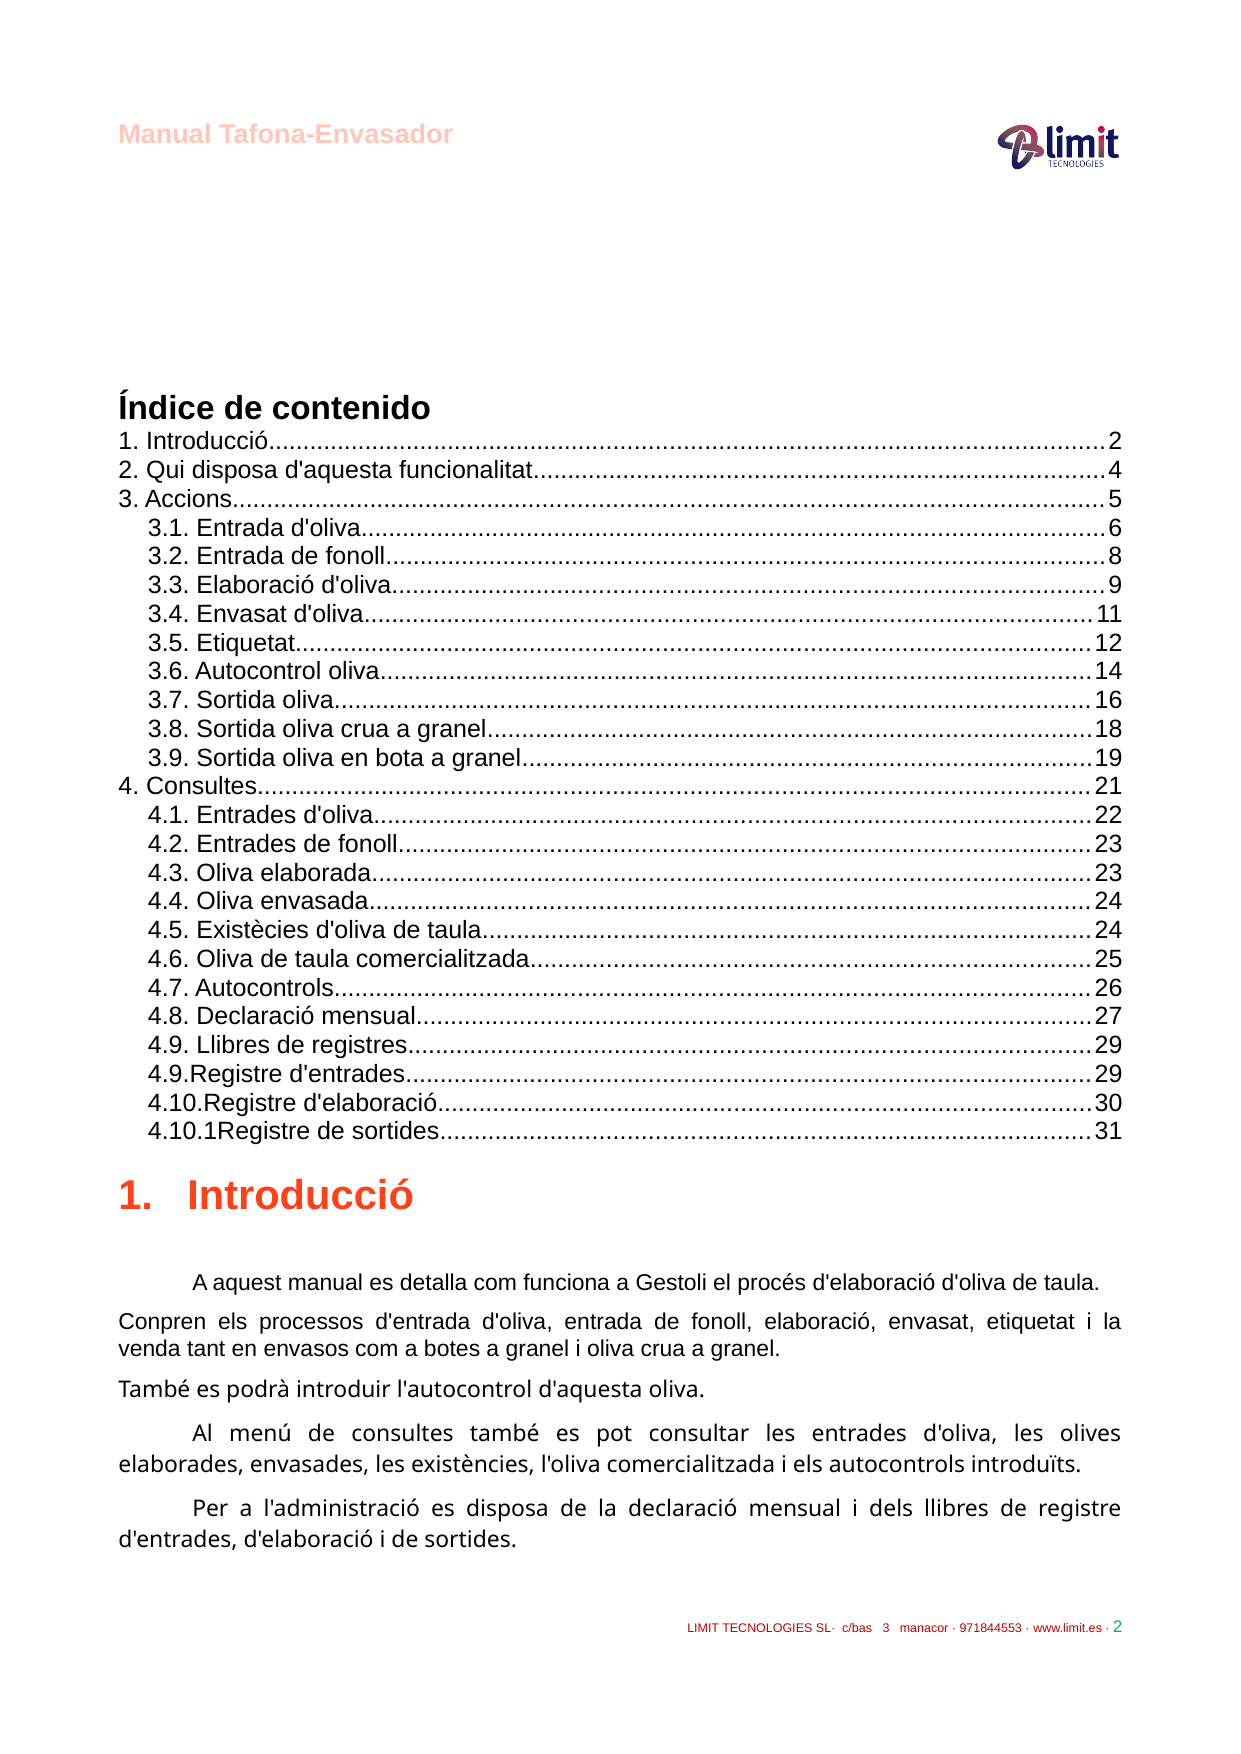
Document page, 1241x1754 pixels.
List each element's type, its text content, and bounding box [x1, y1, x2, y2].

text 1. Introducció 2 [118, 426, 1122, 455]
subtitle Introducció [118, 1170, 1122, 1218]
text 4. Consultes 21 [118, 771, 1122, 800]
text 4.4. Oliva envasada 24 [148, 886, 1122, 915]
text 3.9. Sortida oliva en bota a granel 19 [148, 743, 1122, 771]
text 4.10.Registre d'elaboració 30 [148, 1088, 1122, 1116]
text 3.7. Sortida oliva 16 [148, 685, 1122, 714]
text 3.6. Autocontrol oliva 14 [148, 656, 1122, 685]
text 4.8. Declaració mensual 27 [148, 1001, 1122, 1030]
text 4.9.Registre d'entrades 29 [148, 1059, 1122, 1088]
text 4.6. Oliva de taula comercialitzada 25 [148, 944, 1122, 973]
picture [994, 121, 1123, 173]
text A aquest manual es detalla com funciona a Gestoli el procés d'elaboració d'oliva de taula. [118, 1269, 1122, 1296]
text Per a l'administració es disposa de la declaració mensual i dels llibres de registre d'entrades, d'elaboració i de sortides. [118, 1492, 1122, 1555]
text 3.4. Envasat d'oliva 11 [148, 599, 1122, 628]
text Al menú de consultes també es pot consultar les entrades d'oliva, les olives elaborades, envasades, les existències, l'oliva comercialitzada i els autocontrols introduïts. [118, 1417, 1122, 1480]
text 3.5. Etiquetat 12 [148, 628, 1122, 656]
text 2. Qui disposa d'aquesta funcionalitat 4 [118, 455, 1122, 484]
text Conpren els processos d'entrada d'oliva, entrada de fonoll, elaboració, envasat, etiquetat i la venda tant en envasos com a botes a granel i oliva crua a granel. [118, 1308, 1122, 1361]
text 4.2. Entrades de fonoll 23 [148, 829, 1122, 858]
text 4.7. Autocontrols 26 [148, 973, 1122, 1001]
text 4.5. Existècies d'oliva de taula 24 [148, 915, 1122, 944]
text 3.2. Entrada de fonoll 8 [148, 541, 1122, 570]
text 4.1. Entrades d'oliva 22 [148, 800, 1122, 829]
text 3.8. Sortida oliva crua a granel 18 [148, 714, 1122, 743]
text 3. Accions 5 [118, 484, 1122, 513]
subtitle Índice de contenido [118, 388, 1122, 426]
text 4.9. Llibres de registres 29 [148, 1030, 1122, 1059]
text 4.10.1Registre de sortides 31 [148, 1116, 1122, 1145]
text 4.3. Oliva elaborada 23 [148, 858, 1122, 886]
text 3.3. Elaboració d'oliva 9 [148, 570, 1122, 599]
text També es podrà introduir l'autocontrol d'aquesta oliva. [118, 1373, 1122, 1405]
text 3.1. Entrada d'oliva 6 [148, 513, 1122, 541]
